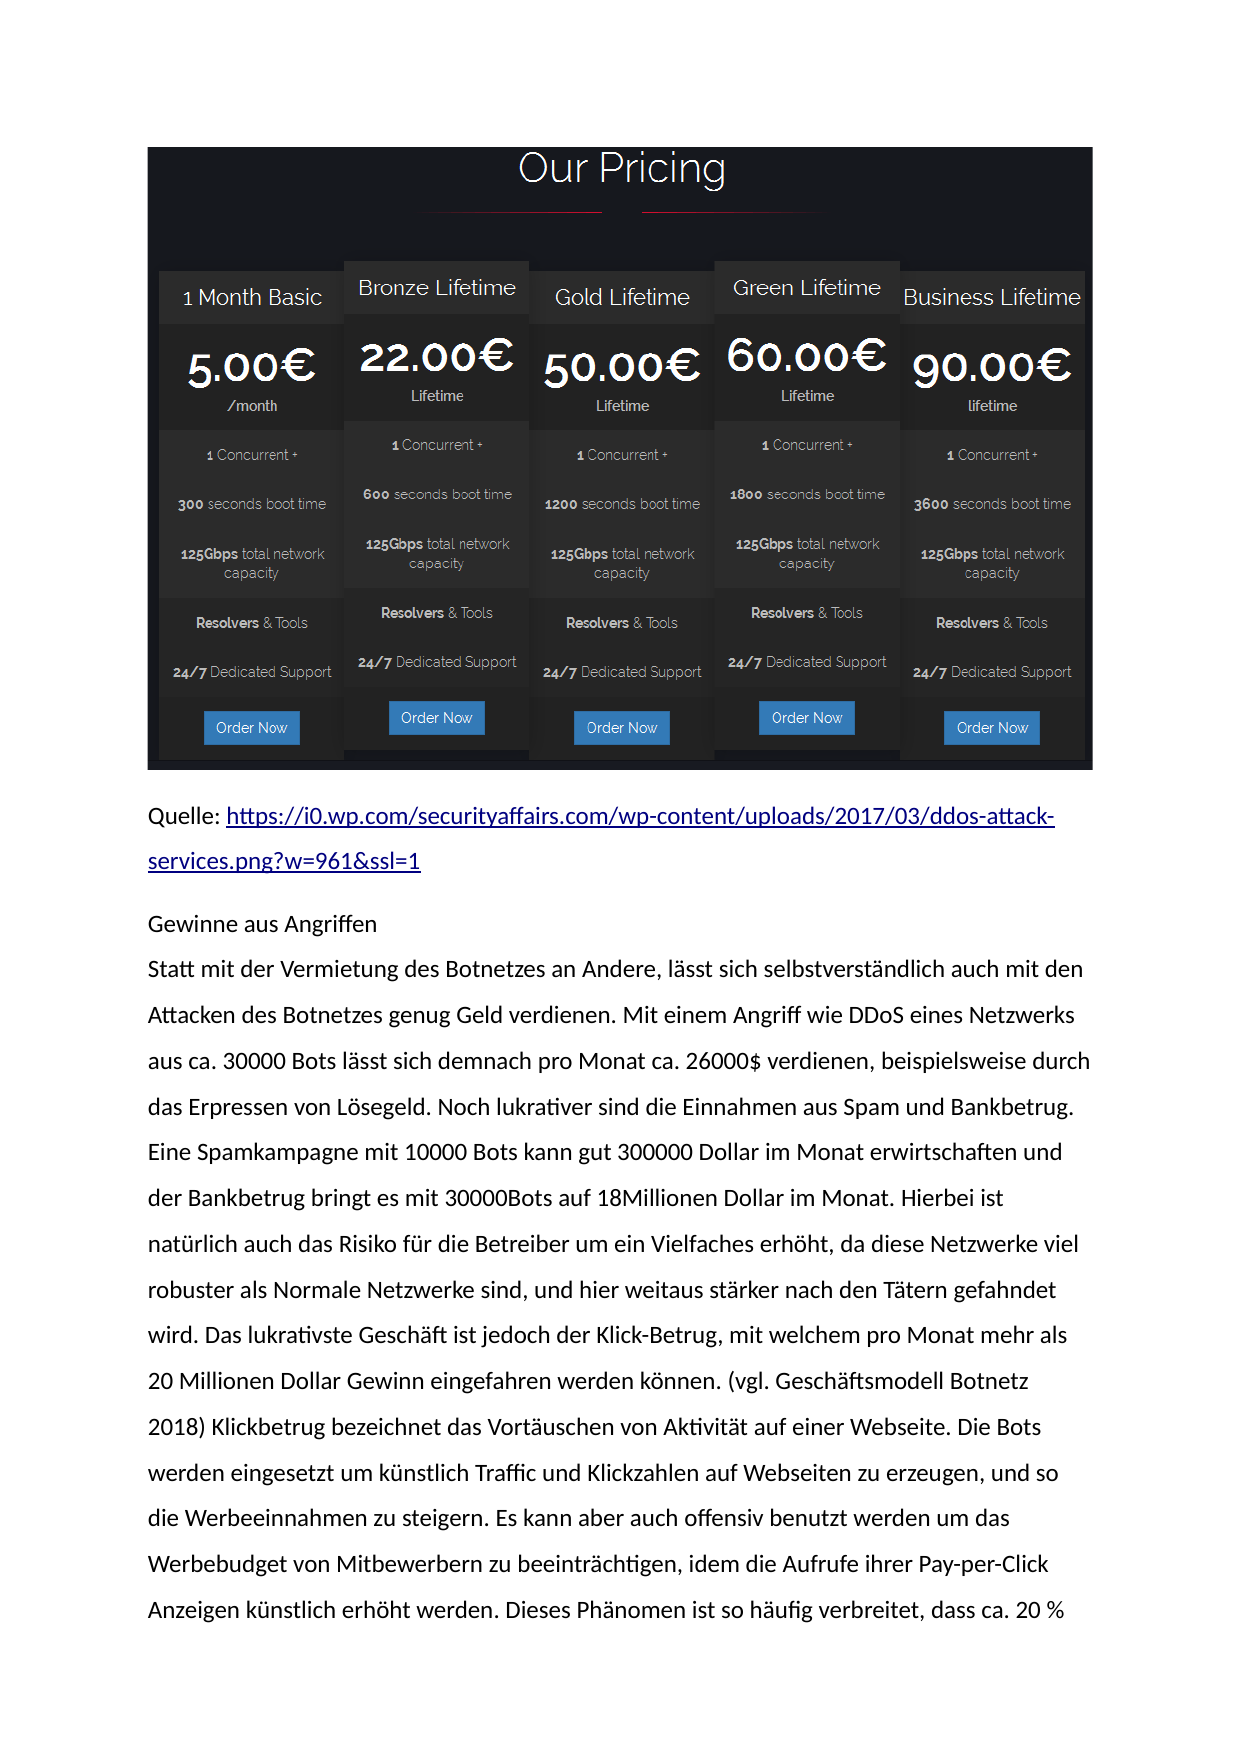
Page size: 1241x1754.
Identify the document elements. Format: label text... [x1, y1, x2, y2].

text Quelle: https://i0.wp.com/securityaffairs.com/wp-content/uploads/2017/03/ddos-attack-services.png?w=961&ssl=1 [148, 800, 1093, 876]
text Gewinne aus Angriffen Statt mit der Vermietung des Botnetzes an Andere, lässt sich selbstverständlich auch mit den Attacken des Botnetzes genug Geld verdienen. Mit einem Angriff wie DDoS eines Netzwerks aus ca. 30000 Bots lässt sich demnach pro Monat ca. 26000$ verdienen, beispielsweise durch das Erpressen von Lösegeld. Noch lukrativer sind die Einnahmen aus Spam und Bankbetrug. Eine Spamkampagne mit 10000 Bots kann gut 300000 Dollar im Monat erwirtschaften und der Bankbetrug bringt es mit 30000Bots auf 18Millionen Dollar im Monat. Hierbei ist natürlich auch das Risiko für die Betreiber um ein Vielfaches erhöht, da diese Netzwerke viel robuster als Normale Netzwerke sind, und hier weitaus stärker nach den Tätern gefahndet wird. Das lukrativste Geschäft ist jedoch der Klick-Betrug, mit welchem pro Monat mehr als 20 Millionen Dollar Gewinn eingefahren werden können. (vgl. Geschäftsmodell Botnetz 2018) Klickbetrug bezeichnet das Vortäuschen von Aktivität auf einer Webseite. Die Bots werden eingesetzt um künstlich Traffic und Klickzahlen auf Webseiten zu erzeugen, und so die Werbeeinnahmen zu steigern. Es kann aber auch offensiv benutzt werden um das Werbebudget von Mitbewerbern zu beeinträchtigen, idem die Aufrufe ihrer Pay-per-Click Anzeigen künstlich erhöht werden. Dieses Phänomen ist so häufig verbreitet, dass ca. 20 % [148, 908, 1093, 1624]
